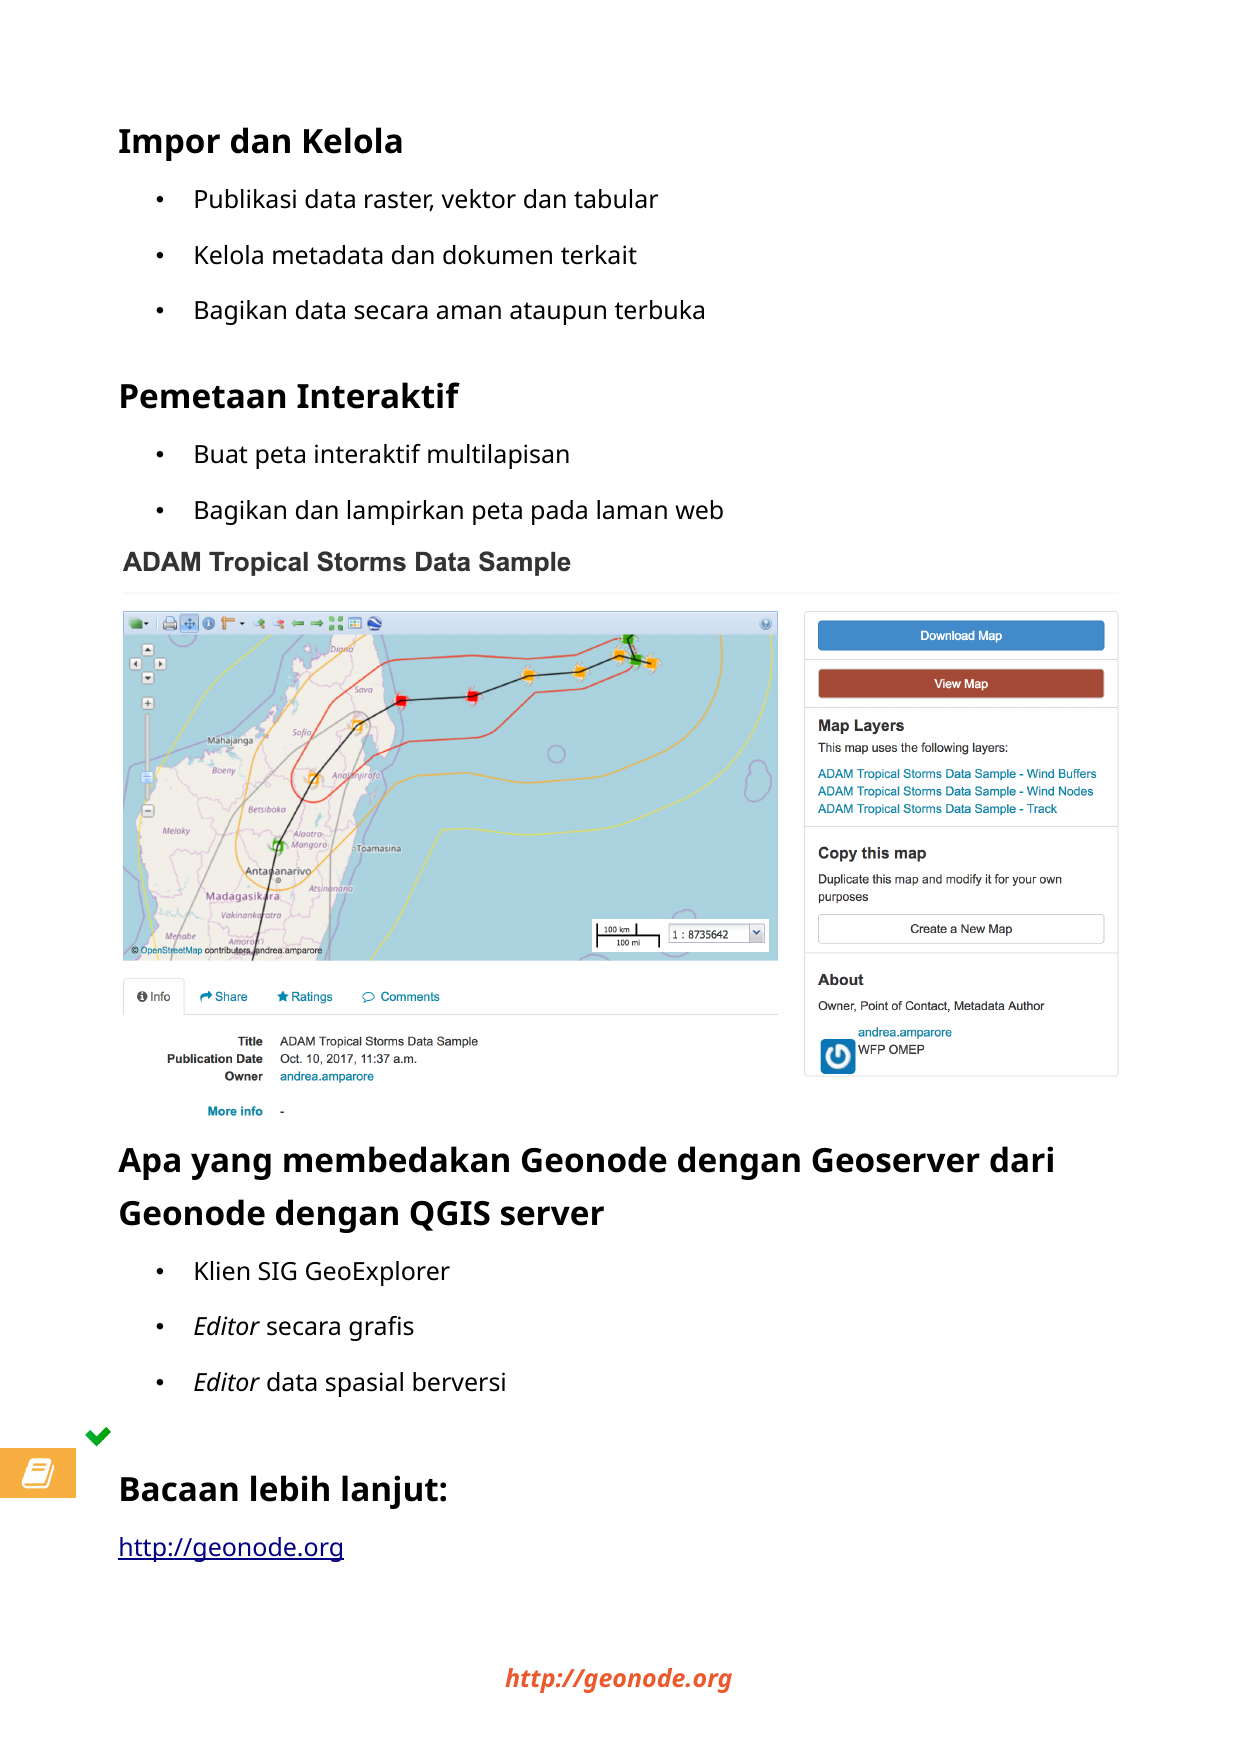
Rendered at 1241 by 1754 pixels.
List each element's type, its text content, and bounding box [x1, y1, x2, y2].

list Editor data spasial berversi [156, 1364, 1122, 1398]
subtitle Apa yang membedakan Geonode dengan Geoserver dari Geonode dengan QGIS server [118, 1131, 1122, 1235]
subtitle Bacaan lebih lanjut: [118, 1466, 1122, 1511]
list Editor secara grafis [156, 1309, 1122, 1343]
text http://geonode.org [118, 1529, 1122, 1563]
list Buat peta interaktif multilapisan [156, 437, 1122, 471]
list Bagikan data secara aman ataupun terbuka [156, 293, 1122, 327]
list Klien SIG GeoExplorer [156, 1253, 1122, 1287]
subtitle Impor dan Kelola [118, 118, 1122, 163]
subtitle Pemetaan Interaktif [118, 373, 1122, 418]
list Publikasi data raster, vektor dan tabular [156, 182, 1122, 216]
list Kelola metadata dan dokumen terkait [156, 237, 1122, 272]
list Bagikan dan lampirkan peta pada laman web [156, 492, 1122, 527]
picture [118, 547, 1123, 1131]
